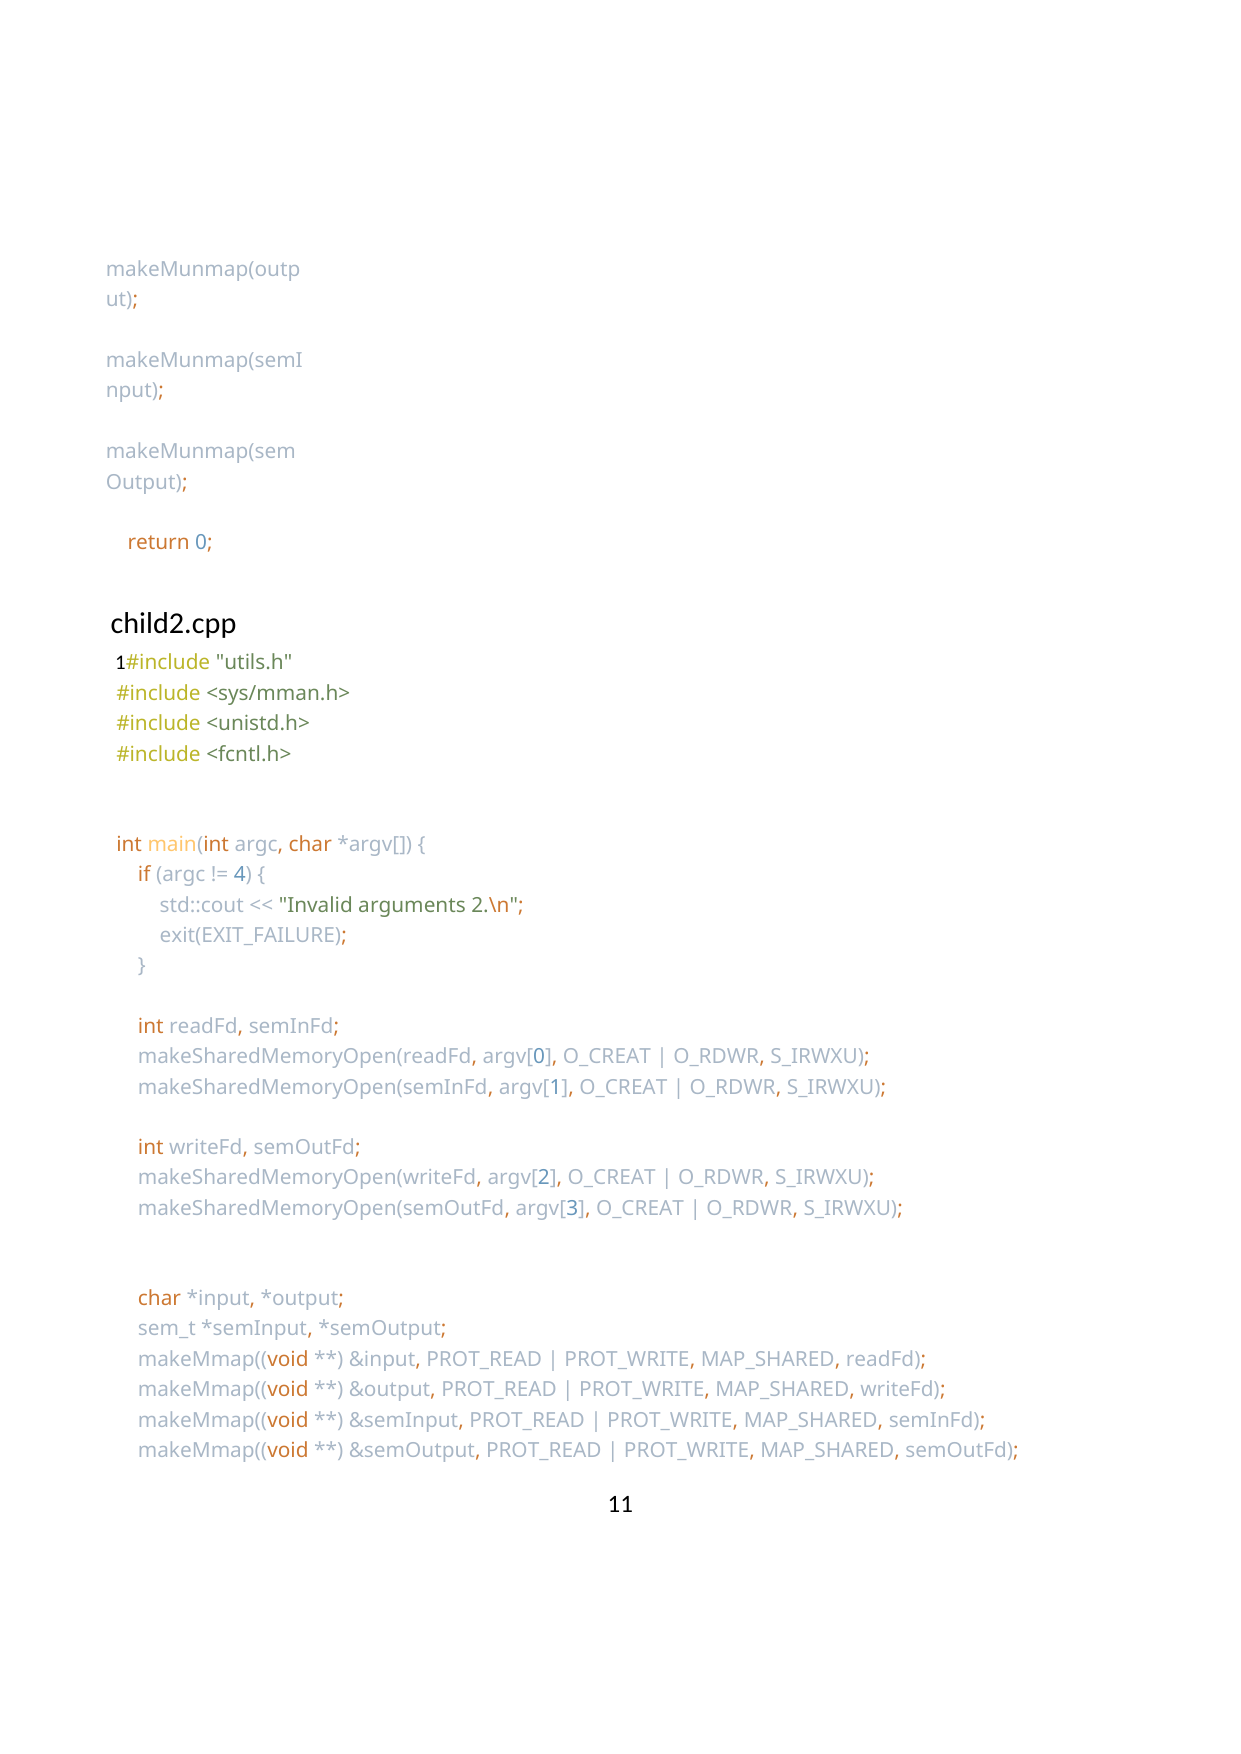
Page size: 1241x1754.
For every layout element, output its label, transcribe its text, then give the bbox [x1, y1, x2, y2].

text 1#include "utils.h" #include <sys/mman.h> #include <unistd.h> #include <fcntl.h> int main(int argc, char *argv[]) { if (argc != 4) { std::cout << "Invalid arguments 2.\n"; exit(EXIT_FAILURE); } int readFd, semInFd; makeSharedMemoryOpen(readFd, argv[0], O_CREAT | O_RDWR, S_IRWXU); makeSharedMemoryOpen(semInFd, argv[1], O_CREAT | O_RDWR, S_IRWXU); int writeFd, semOutFd; makeSharedMemoryOpen(writeFd, argv[2], O_CREAT | O_RDWR, S_IRWXU); makeSharedMemoryOpen(semOutFd, argv[3], O_CREAT | O_RDWR, S_IRWXU); char *input, *output; sem_t *semInput, *semOutput; makeMmap((void **) &input, PROT_READ | PROT_WRITE, MAP_SHARED, readFd); makeMmap((void **) &output, PROT_READ | PROT_WRITE, MAP_SHARED, writeFd); makeMmap((void **) &semInput, PROT_READ | PROT_WRITE, MAP_SHARED, semInFd); makeMmap((void **) &semOutput, PROT_READ | PROT_WRITE, MAP_SHARED, semOutFd); [115, 647, 1093, 1464]
subtitle child2.cpp [106, 604, 306, 641]
text makeMunmap(output); makeMunmap(semInput); makeMunmap(semOutput); return 0; [106, 254, 306, 586]
